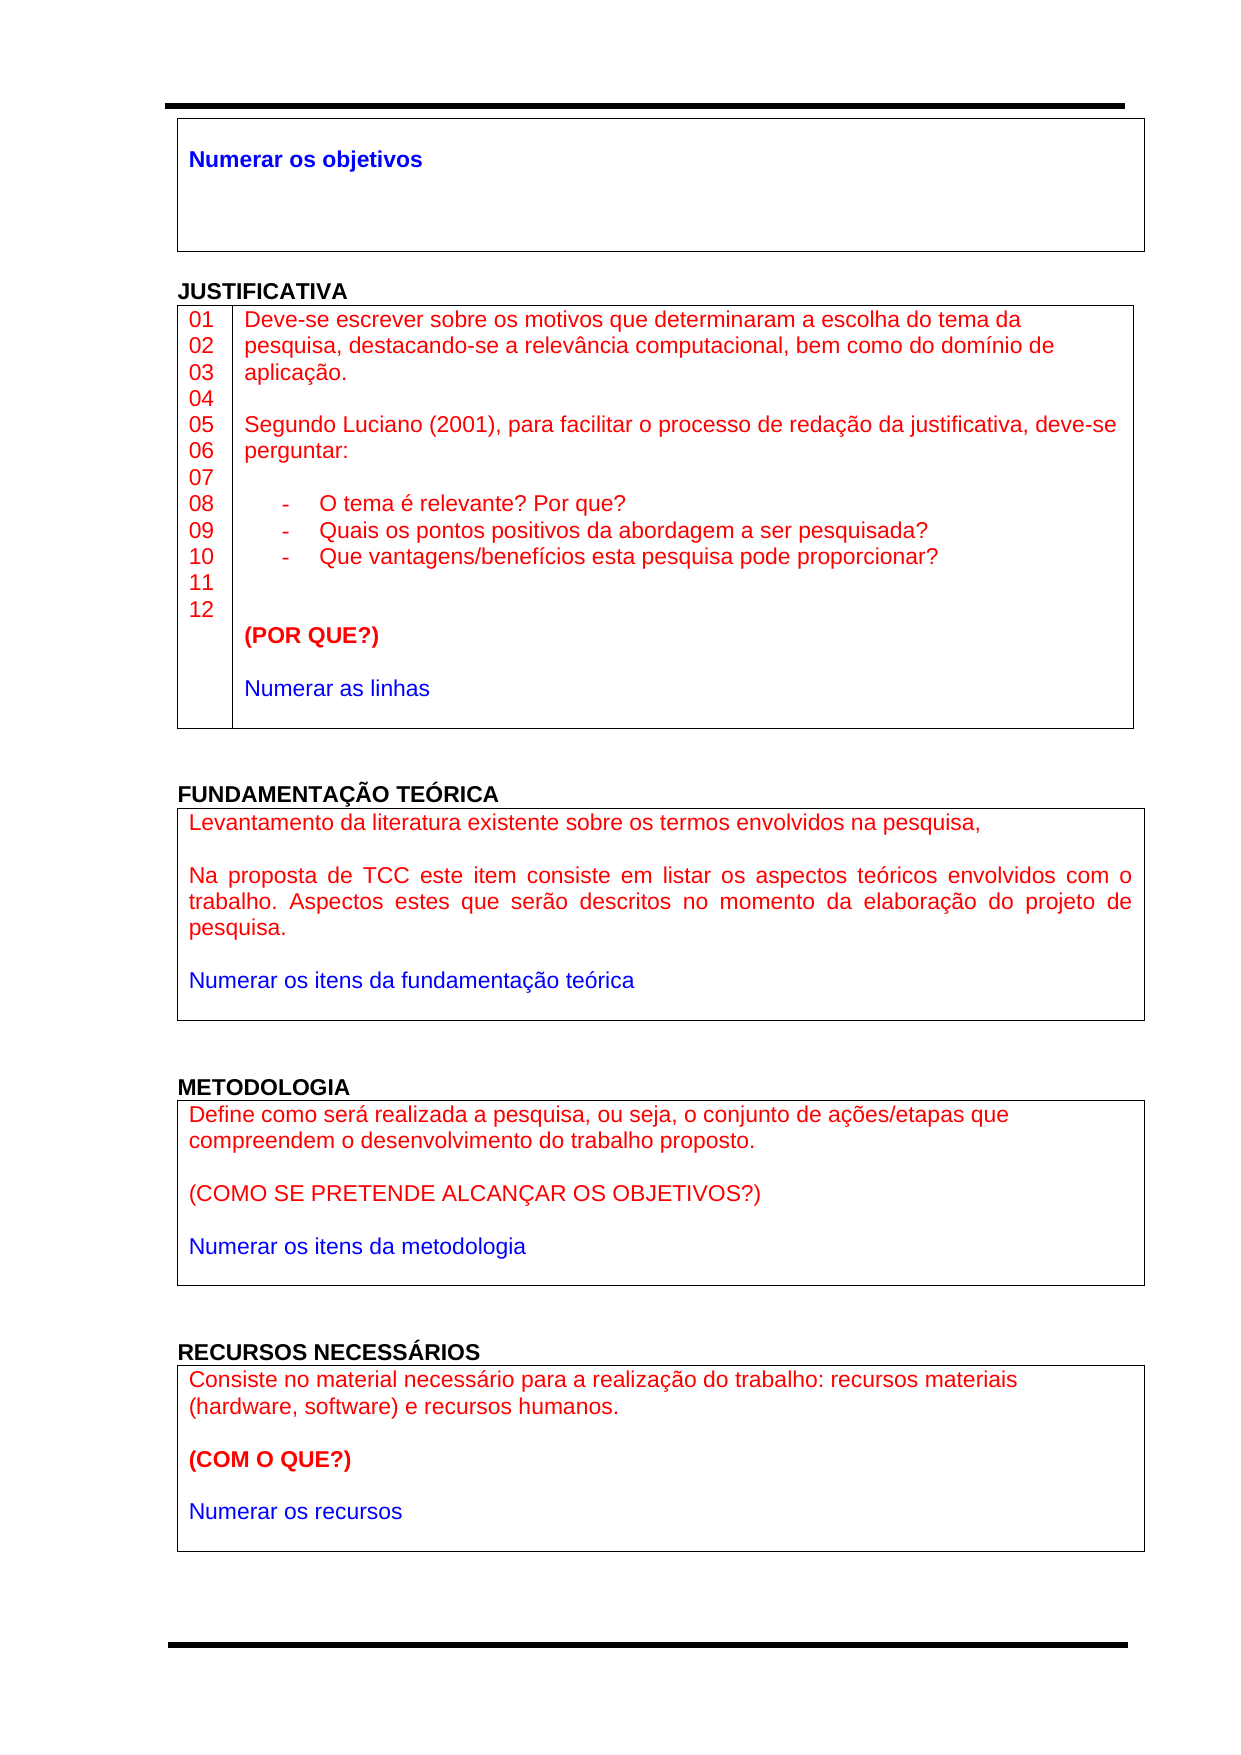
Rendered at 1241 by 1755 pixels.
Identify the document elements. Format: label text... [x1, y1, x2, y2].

table_header Define como será realizada a pesquisa, ou seja, o conjunto de ações/etapas que compreendem o desenvolvimento do trabalho proposto. (COMO SE PRETENDE ALCANÇAR OS OBJETIVOS?) Numerar os itens da metodologia [178, 1101, 1144, 1285]
text FUNDAMENTAÇÃO TEÓRICA [177, 781, 1122, 808]
text RECURSOS NECESSÁRIOS [177, 1339, 1122, 1365]
table_header Consiste no material necessário para a realização do trabalho: recursos materiais (hardware, software) e recursos humanos. (COM O QUE?) Numerar os recursos [178, 1366, 1144, 1551]
table_header 01 02 03 04 05 06 07 08 09 10 11 12 [178, 306, 232, 728]
text METODOLOGIA [177, 1073, 1122, 1100]
table_header Deve-se escrever sobre os motivos que determinaram a escolha do tema da pesquisa, destacando-se a relevância computacional, bem como do domínio de aplicação. Segundo Luciano (2001), para facilitar o processo de redação da justificativa, deve-se perguntar: O tema é relevante? Por que? Quais os pontos positivos da abordagem a ser pesquisada? Que vantagens/benefícios esta pesquisa pode proporcionar? (POR QUE?) Numerar as linhas [233, 306, 1133, 728]
table_header Levantamento da literatura existente sobre os termos envolvidos na pesquisa, Na proposta de TCC este item consiste em listar os aspectos teóricos envolvidos com o trabalho. Aspectos estes que serão descritos no momento da elaboração do projeto de pesquisa. Numerar os itens da fundamentação teórica [178, 809, 1144, 1020]
text JUSTIFICATIVA [177, 278, 1122, 305]
table_header Numerar os objetivos [178, 119, 1144, 251]
